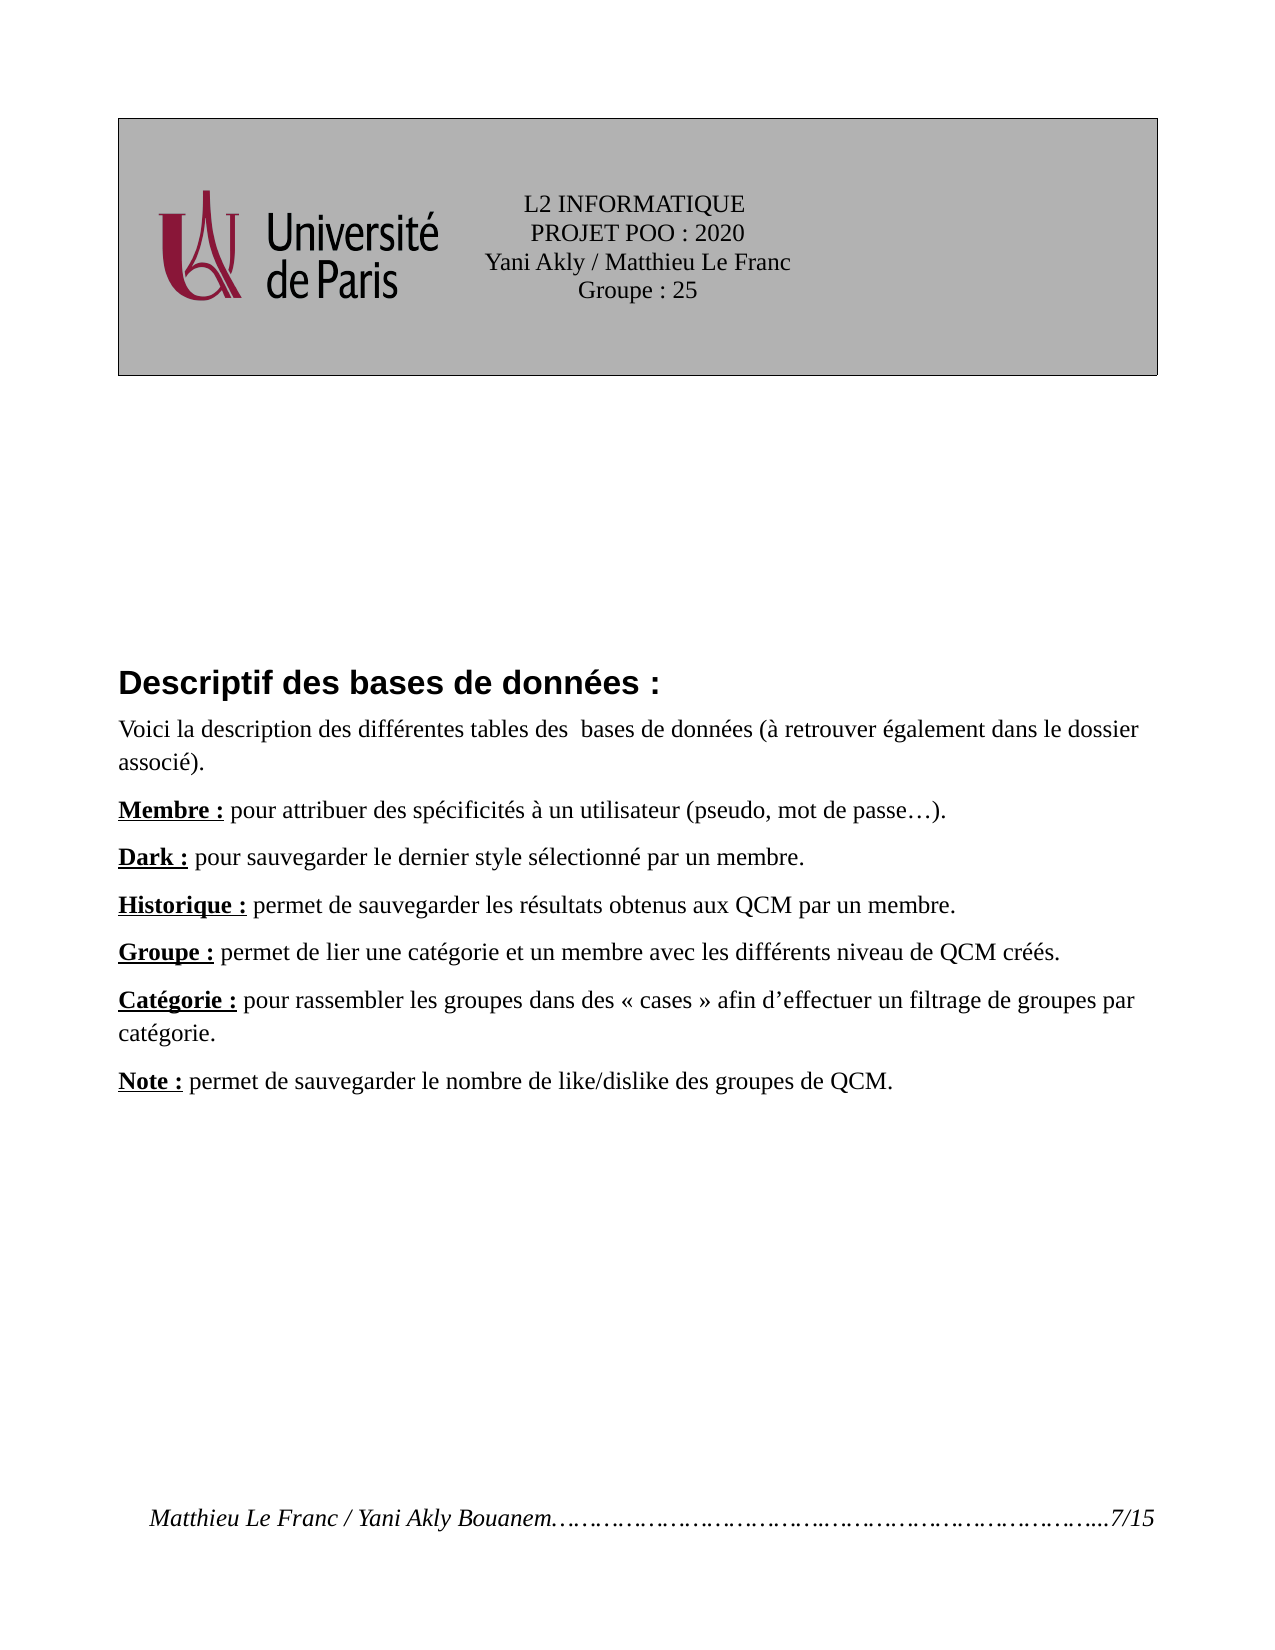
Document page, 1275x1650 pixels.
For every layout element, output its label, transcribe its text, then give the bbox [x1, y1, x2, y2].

picture [137, 164, 462, 332]
text Note : permet de sauvegarder le nombre de like/dislike des groupes de QCM. [118, 1066, 1157, 1094]
text Membre : pour attribuer des spécificités à un utilisateur (pseudo, mot de passe…). [118, 795, 1157, 823]
text Groupe : permet de lier une catégorie et un membre avec les différents niveau de QCM créés. [118, 937, 1157, 966]
text Catégorie : pour rassembler les groupes dans des « cases » afin d’effectuer un filtrage de groupes par catégorie. [118, 985, 1157, 1047]
text Voici la description des différentes tables des bases de données (à retrouver également dans le dossier associé). [118, 714, 1157, 776]
text Dark : pour sauvegarder le dernier style sélectionné par un membre. [118, 842, 1157, 871]
subtitle Descriptif des bases de données : [118, 663, 1157, 702]
text Historique : permet de sauvegarder les résultats obtenus aux QCM par un membre. [118, 890, 1157, 919]
